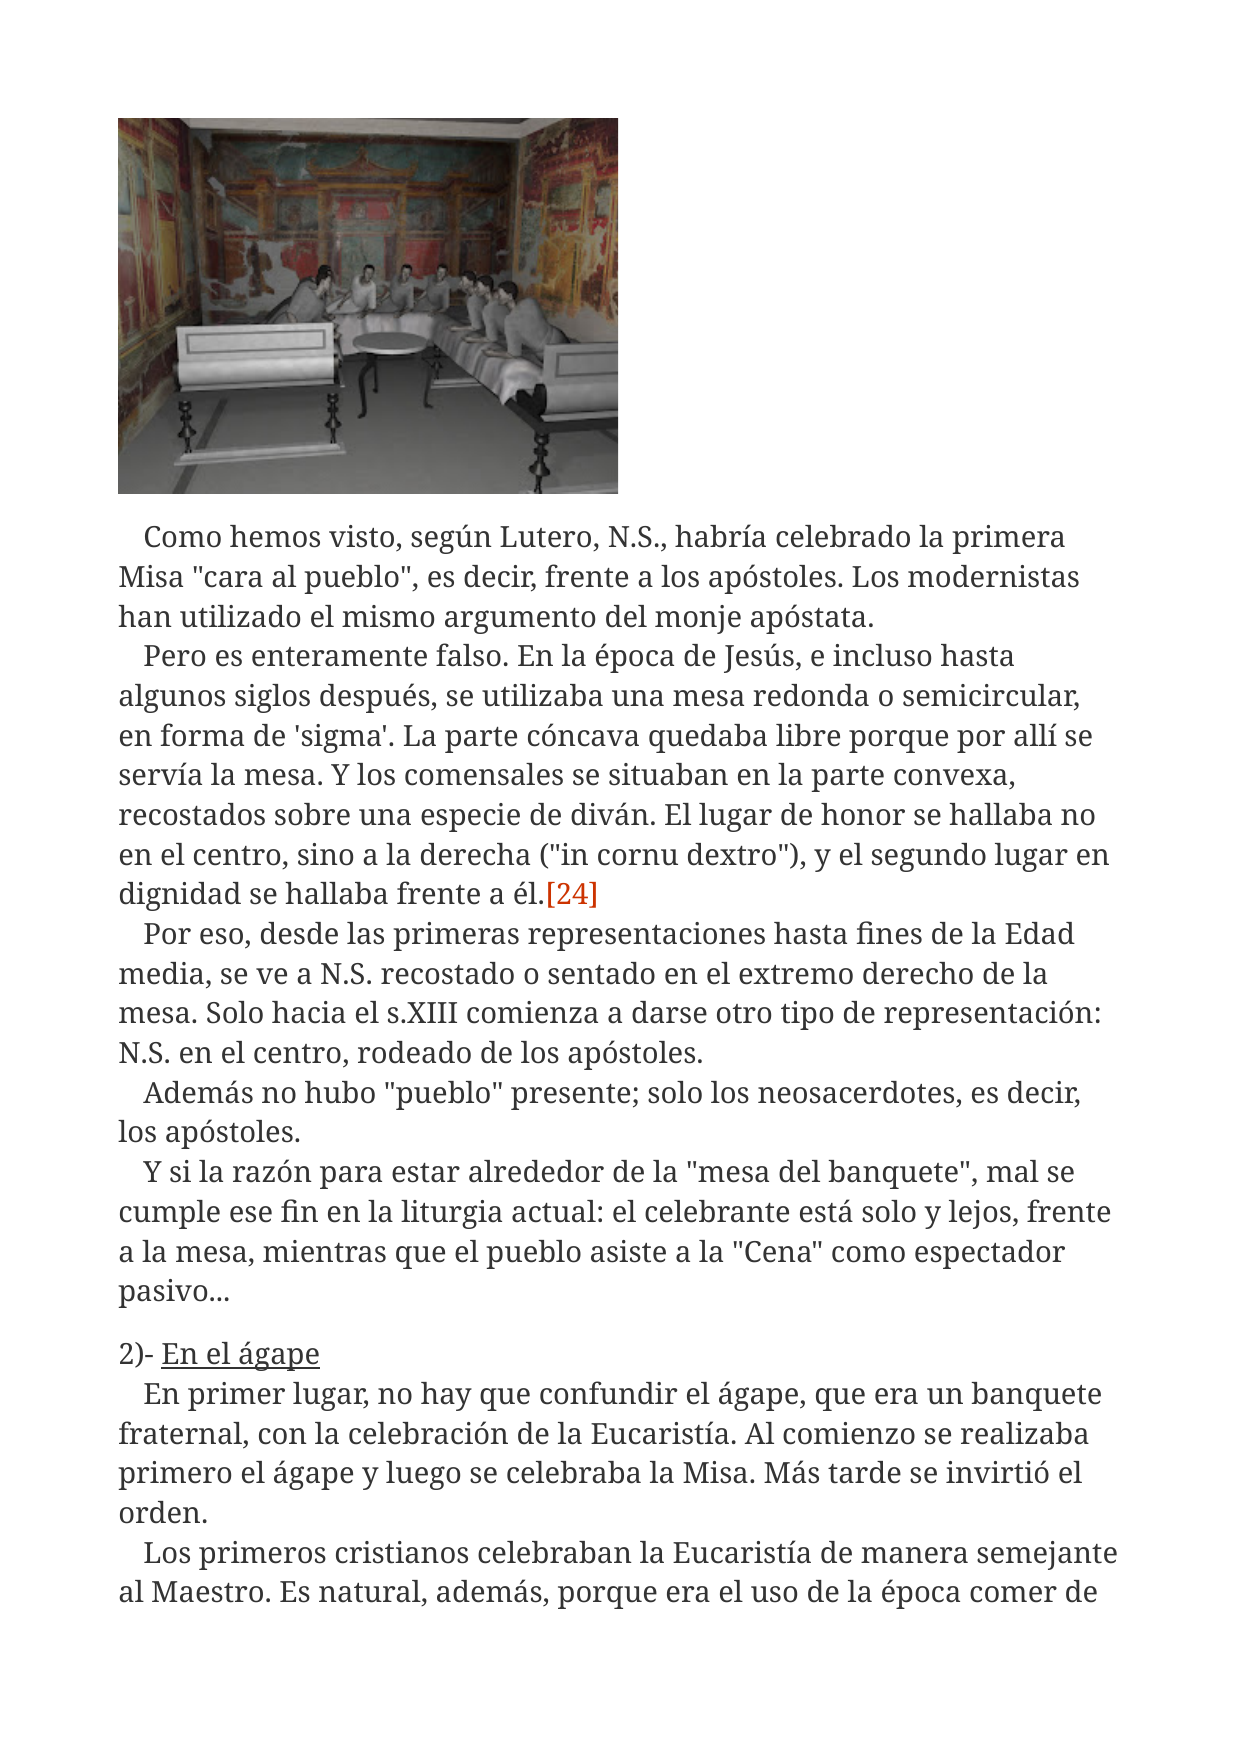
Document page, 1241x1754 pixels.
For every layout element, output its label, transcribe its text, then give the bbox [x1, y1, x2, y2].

text En primer lugar, no hay que confundir el ágape, que era un banquete fraternal, con la celebración de la Eucaristía. Al comienzo se realizaba primero el ágape y luego se celebraba la Misa. Más tarde se invirtió el orden. [118, 1373, 1122, 1532]
text 2)- En el ágape [118, 1333, 1122, 1373]
text Los primeros cristianos celebraban la Eucaristía de manera semejante al Maestro. Es natural, además, porque era el uso de la época comer de [118, 1532, 1122, 1611]
text Por eso, desde las primeras representaciones hasta fines de la Edad media, se ve a N.S. recostado o sentado en el extremo derecho de la mesa. Solo hacia el s.XIII comienza a darse otro tipo de representación: N.S. en el centro, rodeado de los apóstoles. [118, 913, 1122, 1072]
text Además no hubo "pueblo" presente; solo los neosacerdotes, es decir, los apóstoles. [118, 1072, 1122, 1151]
picture [118, 118, 619, 494]
text Y si la razón para estar alrededor de la "mesa del banquete", mal se cumple ese fin en la liturgia actual: el celebrante está solo y lejos, frente a la mesa, mientras que el pueblo asiste a la "Cena" como espectador pasivo... [118, 1151, 1122, 1310]
text Pero es enteramente falso. En la época de Jesús, e incluso hasta algunos siglos después, se utilizaba una mesa redonda o semicircular, en forma de 'sigma'. La parte cóncava quedaba libre porque por allí se servía la mesa. Y los comensales se situaban en la parte convexa, recostados sobre una especie de diván. El lugar de honor se hallaba no en el centro, sino a la derecha ("in cornu dextro"), y el segundo lugar en dignidad se hallaba frente a él.[24] [118, 636, 1122, 913]
text Como hemos visto, según Lutero, N.S., habría celebrado la primera Misa "cara al pueblo", es decir, frente a los apóstoles. Los modernistas han utilizado el mismo argumento del monje apóstata. [118, 516, 1122, 636]
